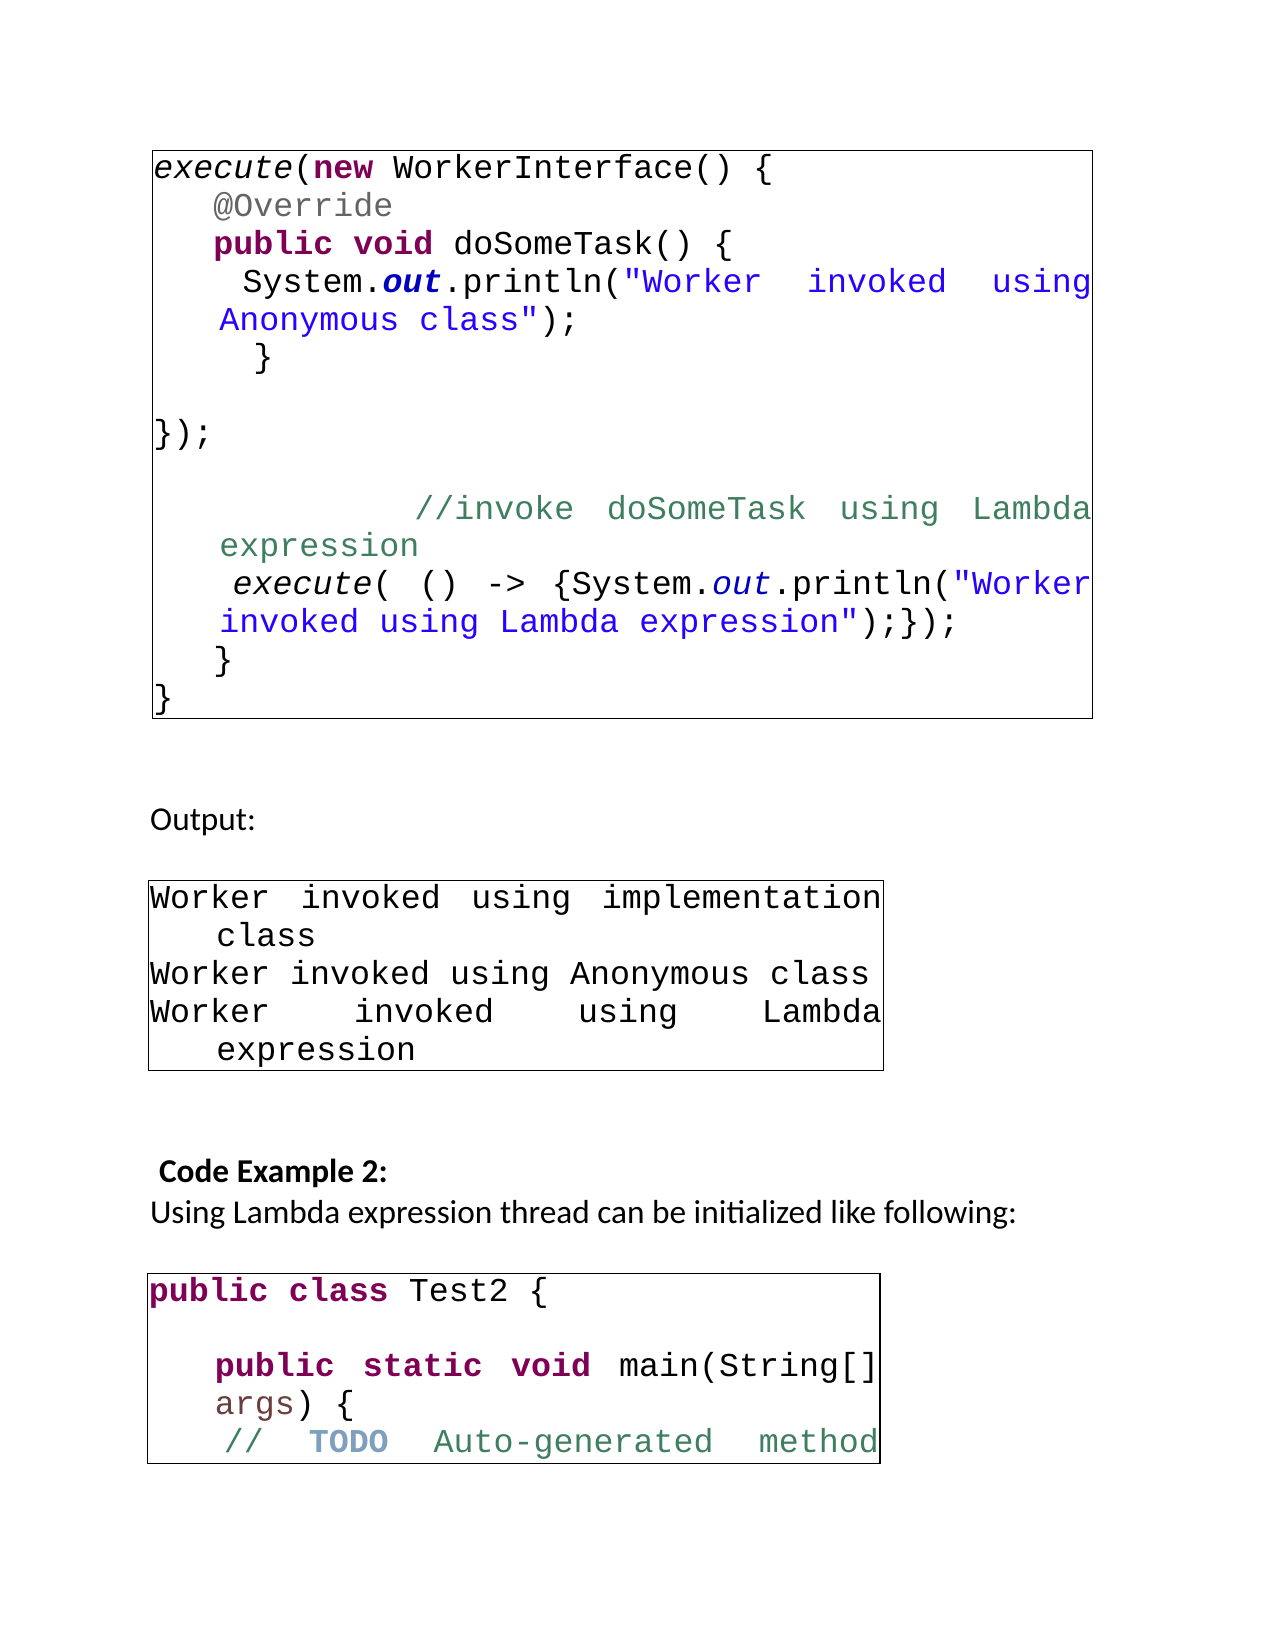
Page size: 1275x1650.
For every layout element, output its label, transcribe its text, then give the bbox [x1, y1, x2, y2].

table_header execute(new WorkerInterface() { @Override public void doSomeTask() { System.out.println("Worker invoked using Anonymous class"); } }); //invoke doSomeTask using Lambda expression execute( () -> {System.out.println("Worker invoked using Lambda expression");}); } } [153, 151, 1092, 718]
table_header Worker invoked using implementation class Worker invoked using Anonymous class Worker invoked using Lambda expression [149, 881, 883, 1070]
text Output: [150, 798, 1125, 839]
list Code Example 2: [159, 1150, 1125, 1191]
text Using Lambda expression thread can be initialized like following: [150, 1191, 1125, 1232]
table_header public class Test2 { public static void main(String[] args) { // TODO Auto-generated method [148, 1274, 879, 1462]
